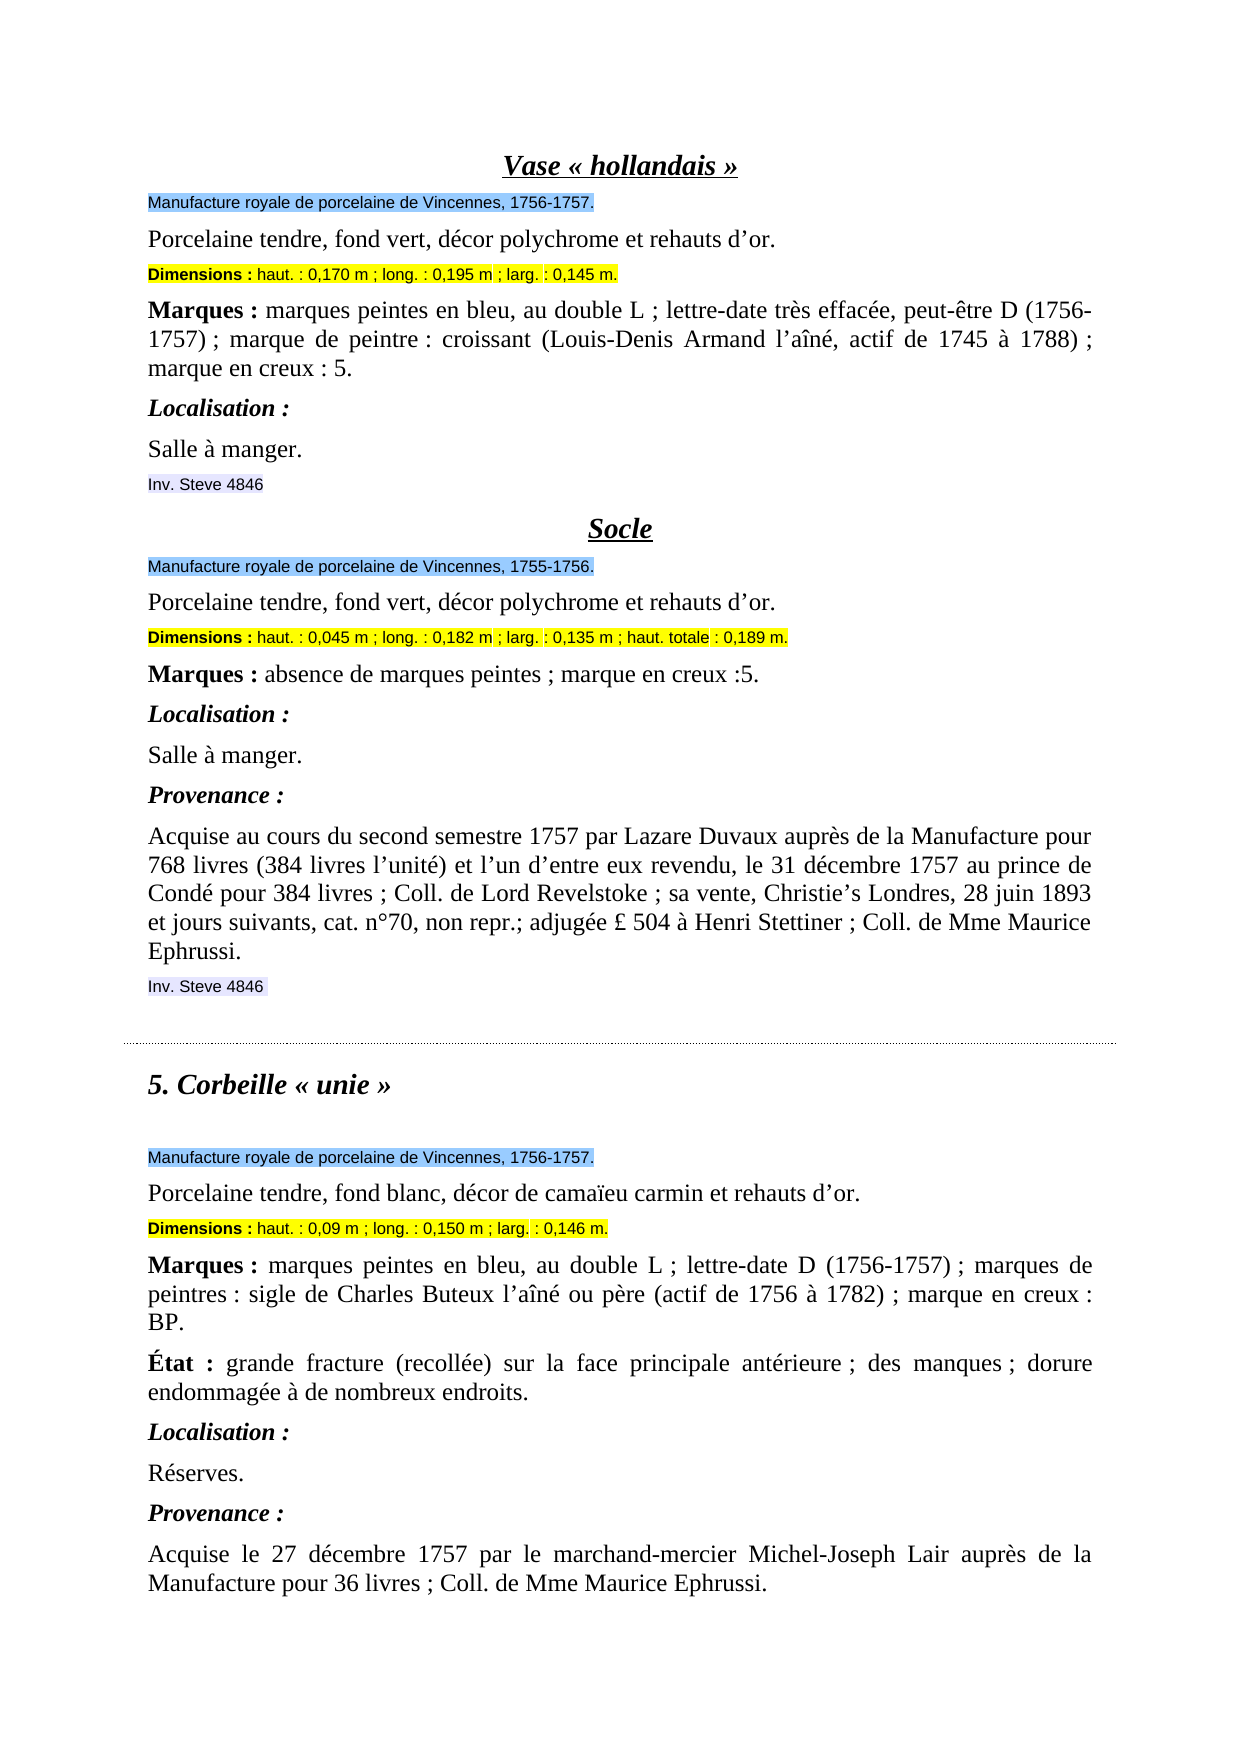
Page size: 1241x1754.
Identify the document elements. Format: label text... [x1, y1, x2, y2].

text Localisation : [148, 1417, 1093, 1446]
text Manufacture royale de porcelaine de Vincennes, 1756-1757. [594, 1148, 1093, 1167]
text Dimensions : haut. : 0,09 m ; long. : 0,150 m ; larg. : 0,146 m. [608, 1219, 1093, 1238]
subtitle Vase « hollandais » [148, 148, 1093, 181]
text Manufacture royale de porcelaine de Vincennes, 1756-1757. [594, 193, 1093, 212]
text Réserves. [148, 1458, 1093, 1487]
text Manufacture royale de porcelaine de Vincennes, 1755-1756. [594, 557, 1093, 576]
subtitle Socle [148, 511, 1093, 545]
text Acquise au cours du second semestre 1757 par Lazare Duvaux auprès de la Manufacture pour 768 livres (384 livres l’unité) et l’un d’entre eux revendu, le 31 décembre 1757 au prince de Condé pour 384 livres ; Coll. de Lord Revelstoke ; sa vente, Christie’s Londres, 28 juin 1893 et jours suivants, cat. n°70, non repr.; adjugée £ 504 à Henri Stettiner ; Coll. de Mme Maurice Ephrussi. [148, 821, 1093, 965]
text État : grande fracture (recollée) sur la face principale antérieure ; des manques ; dorure endommagée à de nombreux endroits. [148, 1348, 1093, 1406]
text Inv. Steve 4846 [263, 474, 1093, 493]
text Porcelaine tendre, fond vert, décor polychrome et rehauts d’or. [148, 587, 1093, 616]
text Provenance : [148, 1498, 1093, 1527]
text Dimensions : haut. : 0,045 m ; long. : 0,182 m ; larg. : 0,135 m ; haut. totale : 0,189 m. [788, 628, 1093, 647]
text Marques : marques peintes en bleu, au double L ; lettre-date très effacée, peut-être D (1756-1757) ; marque de peintre : croissant (Louis-Denis Armand l’aîné, actif de 1745 à 1788) ; marque en creux : 5. [148, 295, 1093, 382]
text Salle à manger. [148, 434, 1093, 463]
subtitle Corbeille « unie » [124, 1043, 1116, 1124]
text Localisation : [148, 393, 1093, 422]
text Inv. Steve 4846 [268, 977, 1093, 996]
text Dimensions : haut. : 0,170 m ; long. : 0,195 m ; larg. : 0,145 m. [618, 264, 1093, 283]
text Porcelaine tendre, fond blanc, décor de camaïeu carmin et rehauts d’or. [148, 1178, 1093, 1207]
text Marques : marques peintes en bleu, au double L ; lettre-date D (1756-1757) ; marques de peintres : sigle de Charles Buteux l’aîné ou père (actif de 1756 à 1782) ; marque en creux : BP. [148, 1250, 1093, 1336]
text Localisation : [148, 699, 1093, 728]
text Marques : absence de marques peintes ; marque en creux :5. [148, 659, 1093, 688]
text Salle à manger. [148, 740, 1093, 769]
text Provenance : [148, 781, 1093, 809]
text Porcelaine tendre, fond vert, décor polychrome et rehauts d’or. [148, 224, 1093, 253]
text Acquise le 27 décembre 1757 par le marchand-mercier Michel-Joseph Lair auprès de la Manufacture pour 36 livres ; Coll. de Mme Maurice Ephrussi. [148, 1539, 1093, 1596]
